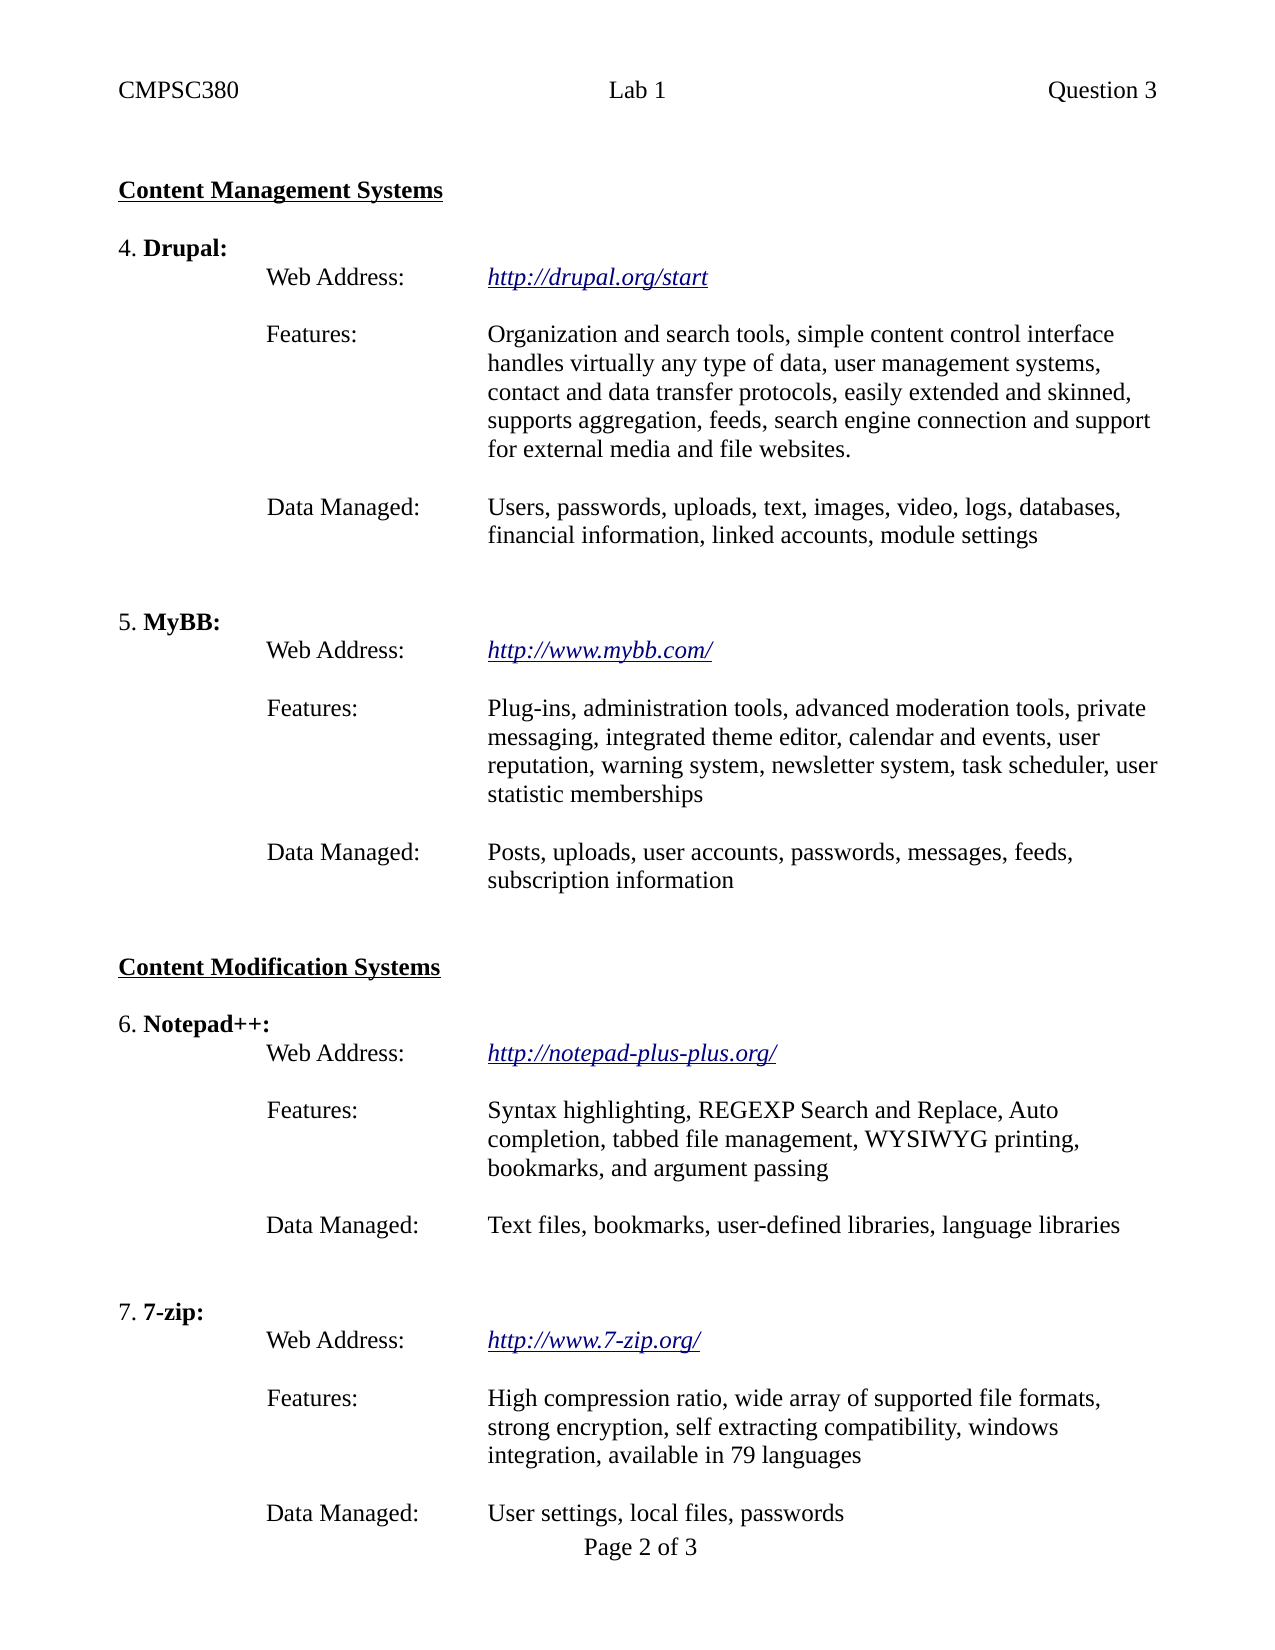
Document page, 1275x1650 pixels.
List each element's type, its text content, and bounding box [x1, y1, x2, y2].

text Features: High compression ratio, wide array of supported file formats, strong encryption, self extracting compatibility, windows integration, available in 79 languages [267, 1383, 1162, 1469]
text 6. Notepad++: [118, 1009, 1162, 1038]
text Web Address: http://notepad-plus-plus.org/ [118, 1038, 1162, 1067]
text Content Management Systems [118, 176, 1162, 204]
text Features: Plug-ins, administration tools, advanced moderation tools, private messaging, integrated theme editor, calendar and events, user reputation, warning system, newsletter system, task scheduler, user statistic memberships [267, 693, 1162, 808]
text 5. MyBB: [118, 607, 1162, 636]
text Data Managed: Posts, uploads, user accounts, passwords, messages, feeds, subscription information [267, 837, 1162, 894]
text Data Managed: Text files, bookmarks, user-defined libraries, language libraries [118, 1211, 1162, 1239]
text Web Address: http://www.7-zip.org/ [118, 1326, 1162, 1354]
text Features: Organization and search tools, simple content control interface handles virtually any type of data, user management systems, contact and data transfer protocols, easily extended and skinned, supports aggregation, feeds, search engine connection and support for external media and file websites. [118, 319, 1162, 463]
text Features: Syntax highlighting, REGEXP Search and Replace, Auto completion, tabbed file management, WYSIWYG printing, bookmarks, and argument passing [267, 1096, 1162, 1182]
text Content Modification Systems [118, 952, 1162, 981]
text Data Managed: User settings, local files, passwords [118, 1498, 1162, 1527]
text Data Managed: Users, passwords, uploads, text, images, video, logs, databases, financial information, linked accounts, module settings [267, 492, 1162, 549]
text Web Address: http://www.mybb.com/ [118, 636, 1162, 664]
text 4. Drupal: [118, 233, 1162, 262]
text 7. 7-zip: [118, 1297, 1162, 1326]
text Web Address: http://drupal.org/start [118, 262, 1162, 291]
